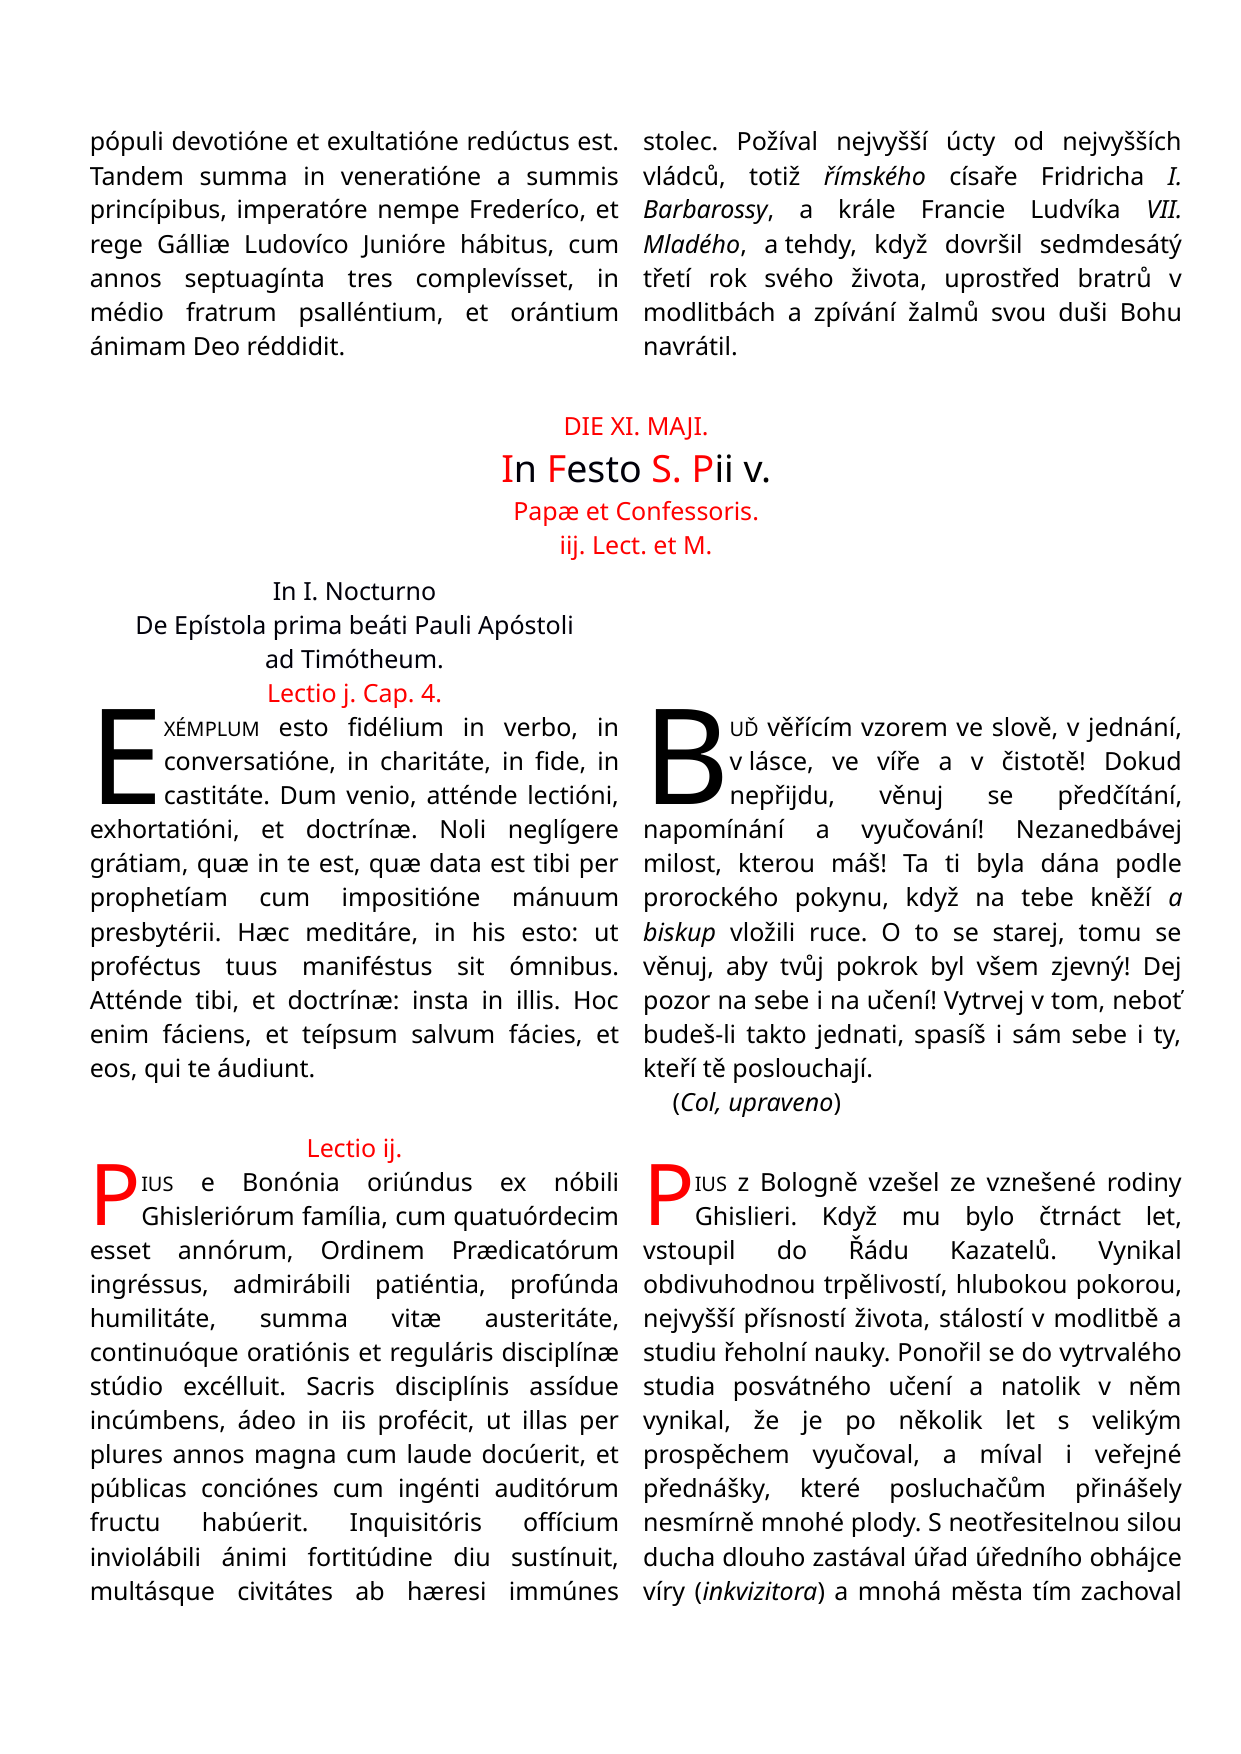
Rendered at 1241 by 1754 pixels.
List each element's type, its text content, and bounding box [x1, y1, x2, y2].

table_cell Lectio ij. Pius e Bonónia oriúndus ex nóbili Ghisleriórum família, cum quatuórdecim esset annórum, Ordinem Prædicatórum ingréssus, admirábili patiéntia, profúnda humilitáte, summa vitæ austeritáte, continuóque oratiónis et reguláris disciplínæ stúdio excélluit. Sacris disciplínis assídue incúmbens, ádeo in iis profécit, ut illas per plures annos magna cum laude docúerit, et públicas conciónes cum ingénti auditórum fructu habúerit. Inquisitóris offícium inviolábili ánimi fortitúdine diu sustínuit, multásque civitátes ab hæresi immúnes [78, 1125, 631, 1613]
table_cell DIE XI. MAJI. In Festo S. Pii v. Papæ et Confessoris. iij. Lect. et M. [78, 403, 1194, 568]
table_cell stolec. Požíval nejvyšší úcty od nejvyšších vládců, totiž římského císaře Fridricha I. Barbarossy, a krále Francie Ludvíka VII. Mladého, a tehdy, když dovršil sedmdesátý třetí rok svého života, uprostřed bratrů v modlitbách a zpívání žalmů svou duši Bohu navrátil. [631, 118, 1194, 402]
table_cell Pius z Bologně vzešel ze vznešené rodiny Ghislieri. Když mu bylo čtrnáct let, vstoupil do Řádu Kazatelů. Vynikal obdivuhodnou trpělivostí, hlubokou pokorou, nejvyšší přísností života, stálostí v modlitbě a studiu řeholní nauky. Ponořil se do vytrvalého studia posvátného učení a natolik v něm vynikal, že je po několik let s velikým prospěchem vyučoval, a míval i veřejné přednášky, které posluchačům přinášely nesmírně mnohé plody. S neotřesitelnou silou ducha dlouho zastával úřad úředního obhájce víry (inkvizitora) a mnohá města tím zachoval [631, 1125, 1194, 1613]
table_cell In I. Nocturno De Epístola prima beáti Pauli Apóstoli ad Timótheum. Lectio j. Cap. 4. Exémplum esto fidélium in verbo, in conversatióne, in charitáte, in fide, in castitáte. Dum venio, atténde lectióni, exhortatióni, et doctrínæ. Noli neglígere grátiam, quæ in te est, quæ data est tibi per prophetíam cum impositióne mánuum presbytérii. Hæc meditáre, in his esto: ut proféctus tuus maniféstus sit ómnibus. Atténde tibi, et doctrínæ: insta in illis. Hoc enim fáciens, et teípsum salvum fácies, et eos, qui te áudiunt. [78, 568, 631, 1124]
table_cell Buď věřícím vzorem ve slově, v jednání, v lásce, ve víře a v čistotě! Dokud nepřijdu, věnuj se předčítání, napomínání a vyučování! Nezanedbávej milost, kterou máš! Ta ti byla dána podle prorockého pokynu, když na tebe kněží a biskup vložili ruce. O to se starej, tomu se věnuj, aby tvůj pokrok byl všem zjevný! Dej pozor na sebe i na učení! Vytrvej v tom, neboť budeš-li takto jednati, spasíš i sám sebe i ty, kteří tě poslouchají. (Col, upraveno) [631, 568, 1194, 1124]
table_cell pópuli devotióne et exultatióne redúctus est. Tandem summa in veneratióne a summis princípibus, imperatóre nempe Frederíco, et rege Gálliæ Ludovíco Junióre hábitus, cum annos septuagínta tres complevísset, in médio fratrum psalléntium, et orántium ánimam Deo réddidit. [78, 118, 631, 402]
